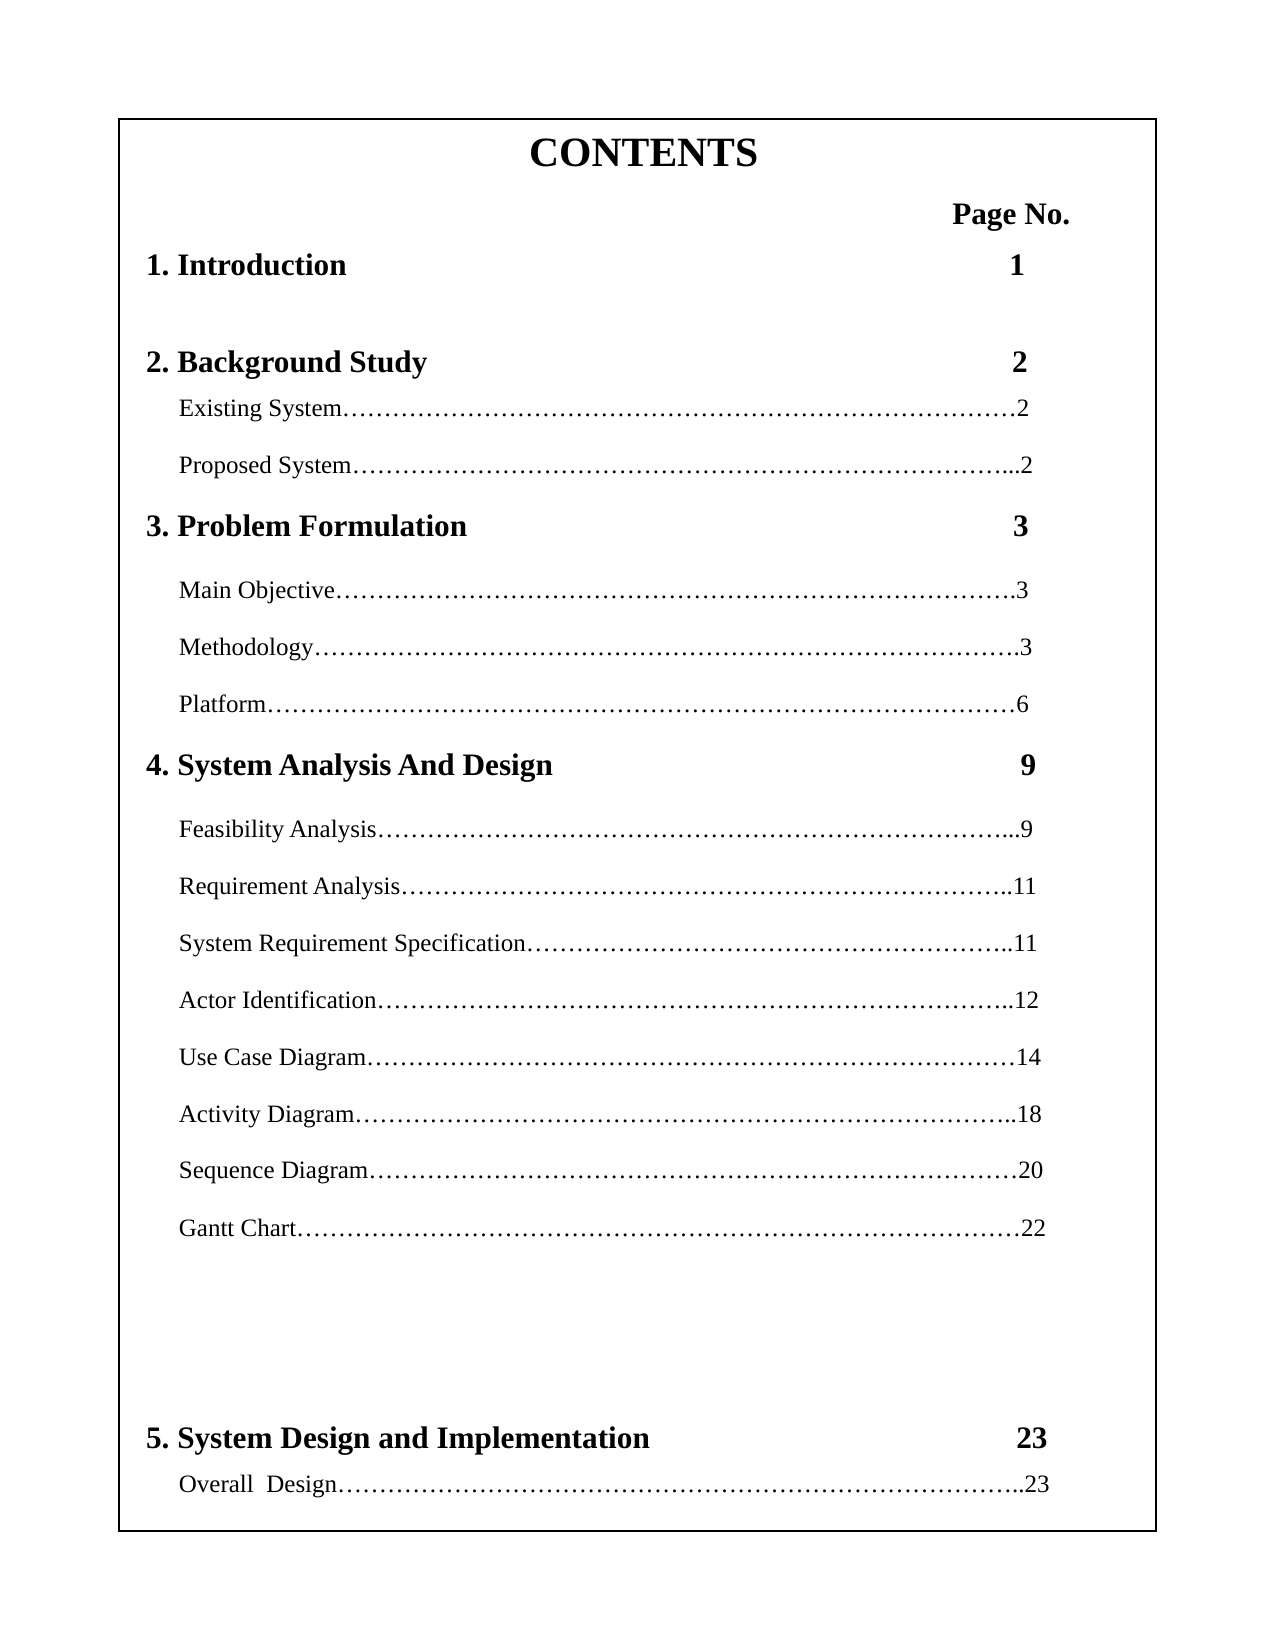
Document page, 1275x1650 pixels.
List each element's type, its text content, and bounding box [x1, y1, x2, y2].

text Sequence Diagram……………………………………………………………………20 [179, 1156, 1087, 1184]
text Proposed System……………………………………………………………………...2 [179, 450, 1087, 479]
text 5. System Design and Implementation 23 [146, 1419, 1087, 1455]
text 4. System Analysis And Design 9 [146, 746, 1087, 782]
text Methodology………………………………………………………………………….3 [179, 632, 1087, 661]
text Activity Diagram……………………………………………………………………..18 [179, 1099, 1087, 1127]
text Feasibility Analysis…………………………………………………………………...9 [179, 814, 1087, 842]
text 2. Background Study 2 [146, 344, 1087, 379]
text Gantt Chart……………………………………………………………………………22 [179, 1213, 1087, 1241]
text Main Objective……………………………………………………………………….3 [179, 575, 1087, 604]
text 1. Introduction 1 [146, 246, 1087, 282]
text 3. Problem Formulation 3 [146, 507, 1087, 543]
text System Requirement Specification…………………………………………………..11 [179, 928, 1087, 956]
text Actor Identification…………………………………………………………………..12 [179, 985, 1087, 1013]
text Overall Design………………………………………………………………………..23 [179, 1469, 1087, 1497]
text Platform………………………………………………………………………………6 [179, 689, 1087, 718]
text Existing System………………………………………………………………………2 [179, 393, 1087, 422]
text Use Case Diagram……………………………………………………………………14 [179, 1042, 1087, 1070]
text CONTENTS [140, 128, 1147, 176]
text Page No. [140, 189, 1147, 233]
text Requirement Analysis………………………………………………………………..11 [179, 871, 1087, 899]
